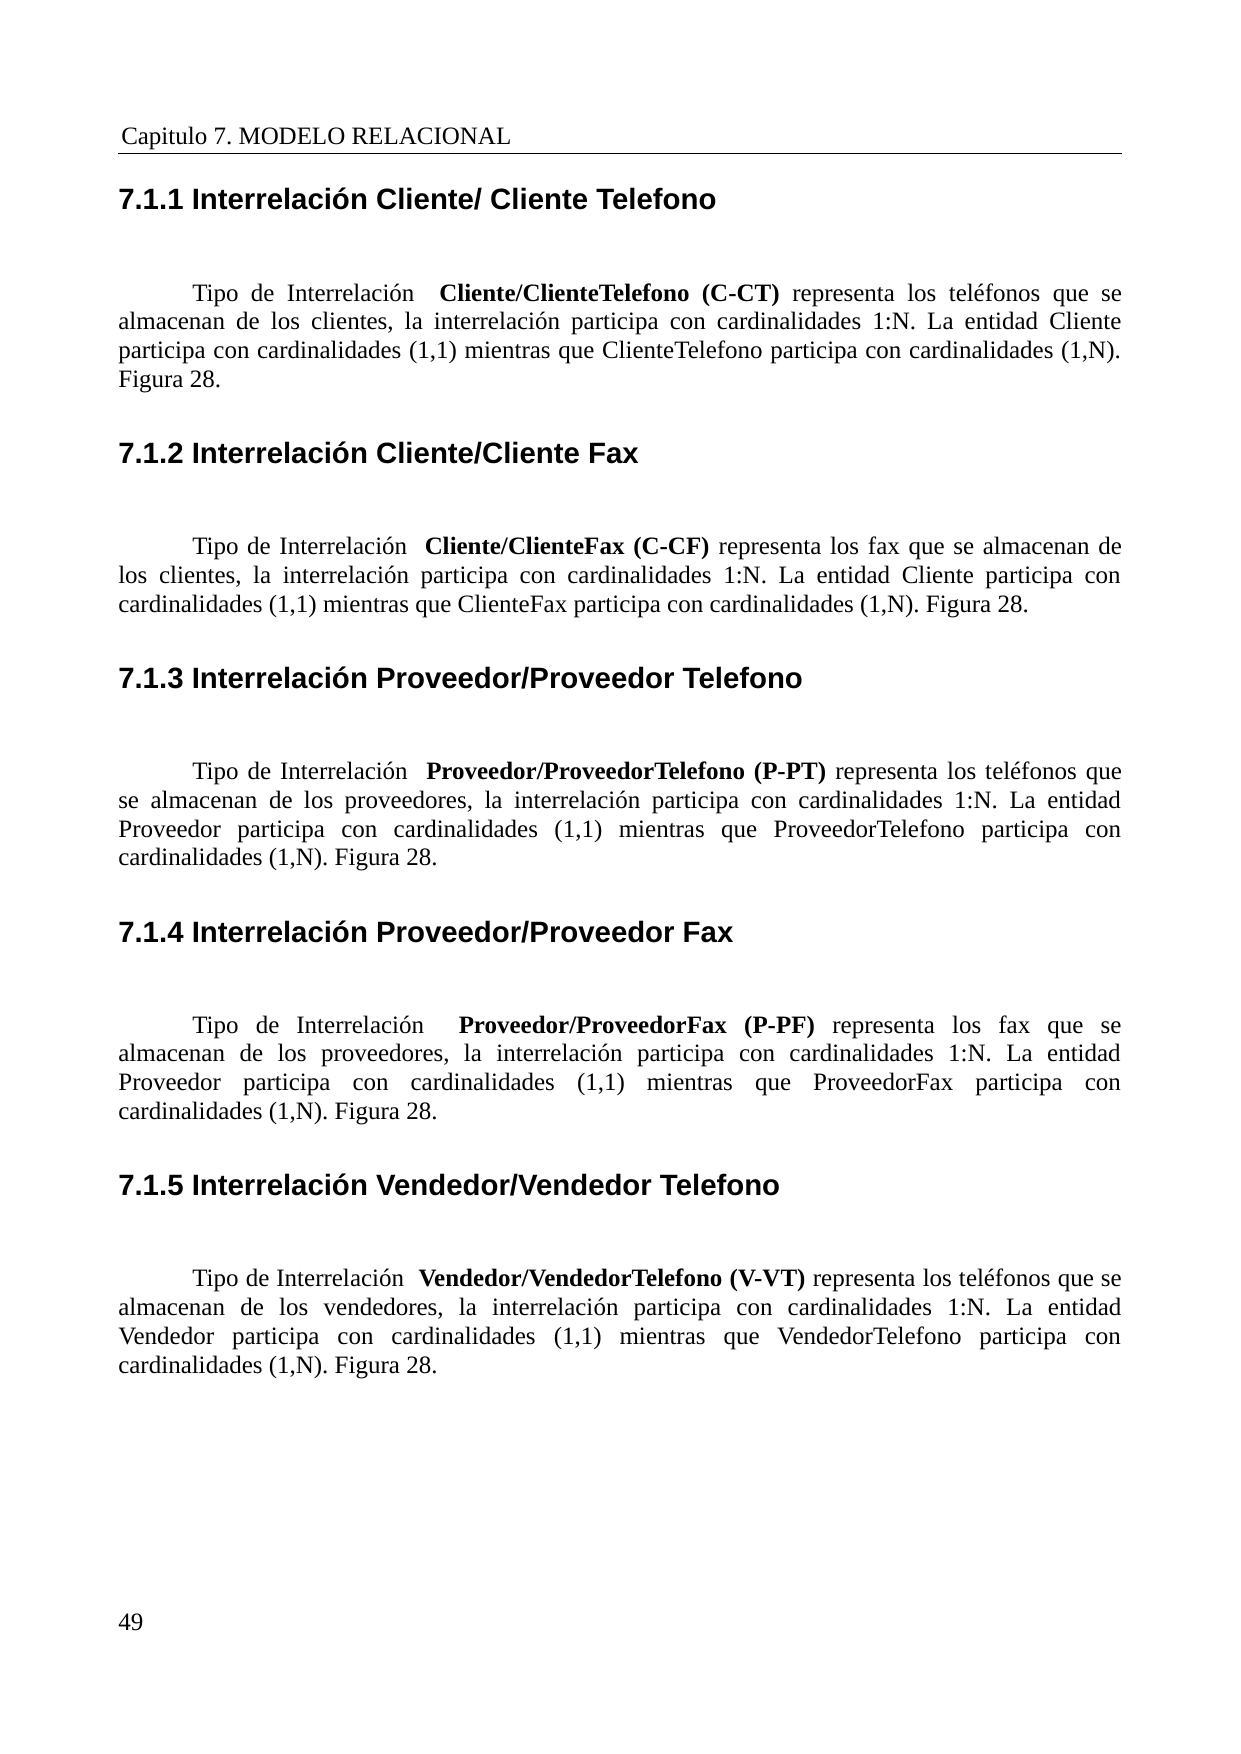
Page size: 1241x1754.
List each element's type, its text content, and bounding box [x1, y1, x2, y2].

subtitle 7.1.5 Interrelación Vendedor/Vendedor Telefono [118, 1168, 1122, 1202]
subtitle 7.1.1 Interrelación Cliente/ Cliente Telefono [118, 182, 1122, 216]
text Tipo de Interrelación Cliente/ClienteFax (C-CF) representa los fax que se almacenan de los clientes, la interrelación participa con cardinalidades 1:N. La entidad Cliente participa con cardinalidades (1,1) mientras que ClienteFax participa con cardinalidades (1,N). Figura 28. [118, 531, 1122, 617]
subtitle 7.1.4 Interrelación Proveedor/Proveedor Fax [118, 914, 1122, 948]
subtitle 7.1.3 Interrelación Proveedor/Proveedor Telefono [118, 661, 1122, 694]
text Tipo de Interrelación Cliente/ClienteTelefono (C-CT) representa los teléfonos que se almacenan de los clientes, la interrelación participa con cardinalidades 1:N. La entidad Cliente participa con cardinalidades (1,1) mientras que ClienteTelefono participa con cardinalidades (1,N). Figura 28. [118, 278, 1122, 393]
text Tipo de Interrelación Proveedor/ProveedorTelefono (P-PT) representa los teléfonos que se almacenan de los proveedores, la interrelación participa con cardinalidades 1:N. La entidad Proveedor participa con cardinalidades (1,1) mientras que ProveedorTelefono participa con cardinalidades (1,N). Figura 28. [118, 756, 1122, 871]
text Tipo de Interrelación Vendedor/VendedorTelefono (V-VT) representa los teléfonos que se almacenan de los vendedores, la interrelación participa con cardinalidades 1:N. La entidad Vendedor participa con cardinalidades (1,1) mientras que VendedorTelefono participa con cardinalidades (1,N). Figura 28. [118, 1263, 1122, 1378]
subtitle 7.1.2 Interrelación Cliente/Cliente Fax [118, 436, 1122, 470]
text Tipo de Interrelación Proveedor/ProveedorFax (P-PF) representa los fax que se almacenan de los proveedores, la interrelación participa con cardinalidades 1:N. La entidad Proveedor participa con cardinalidades (1,1) mientras que ProveedorFax participa con cardinalidades (1,N). Figura 28. [118, 1010, 1122, 1125]
